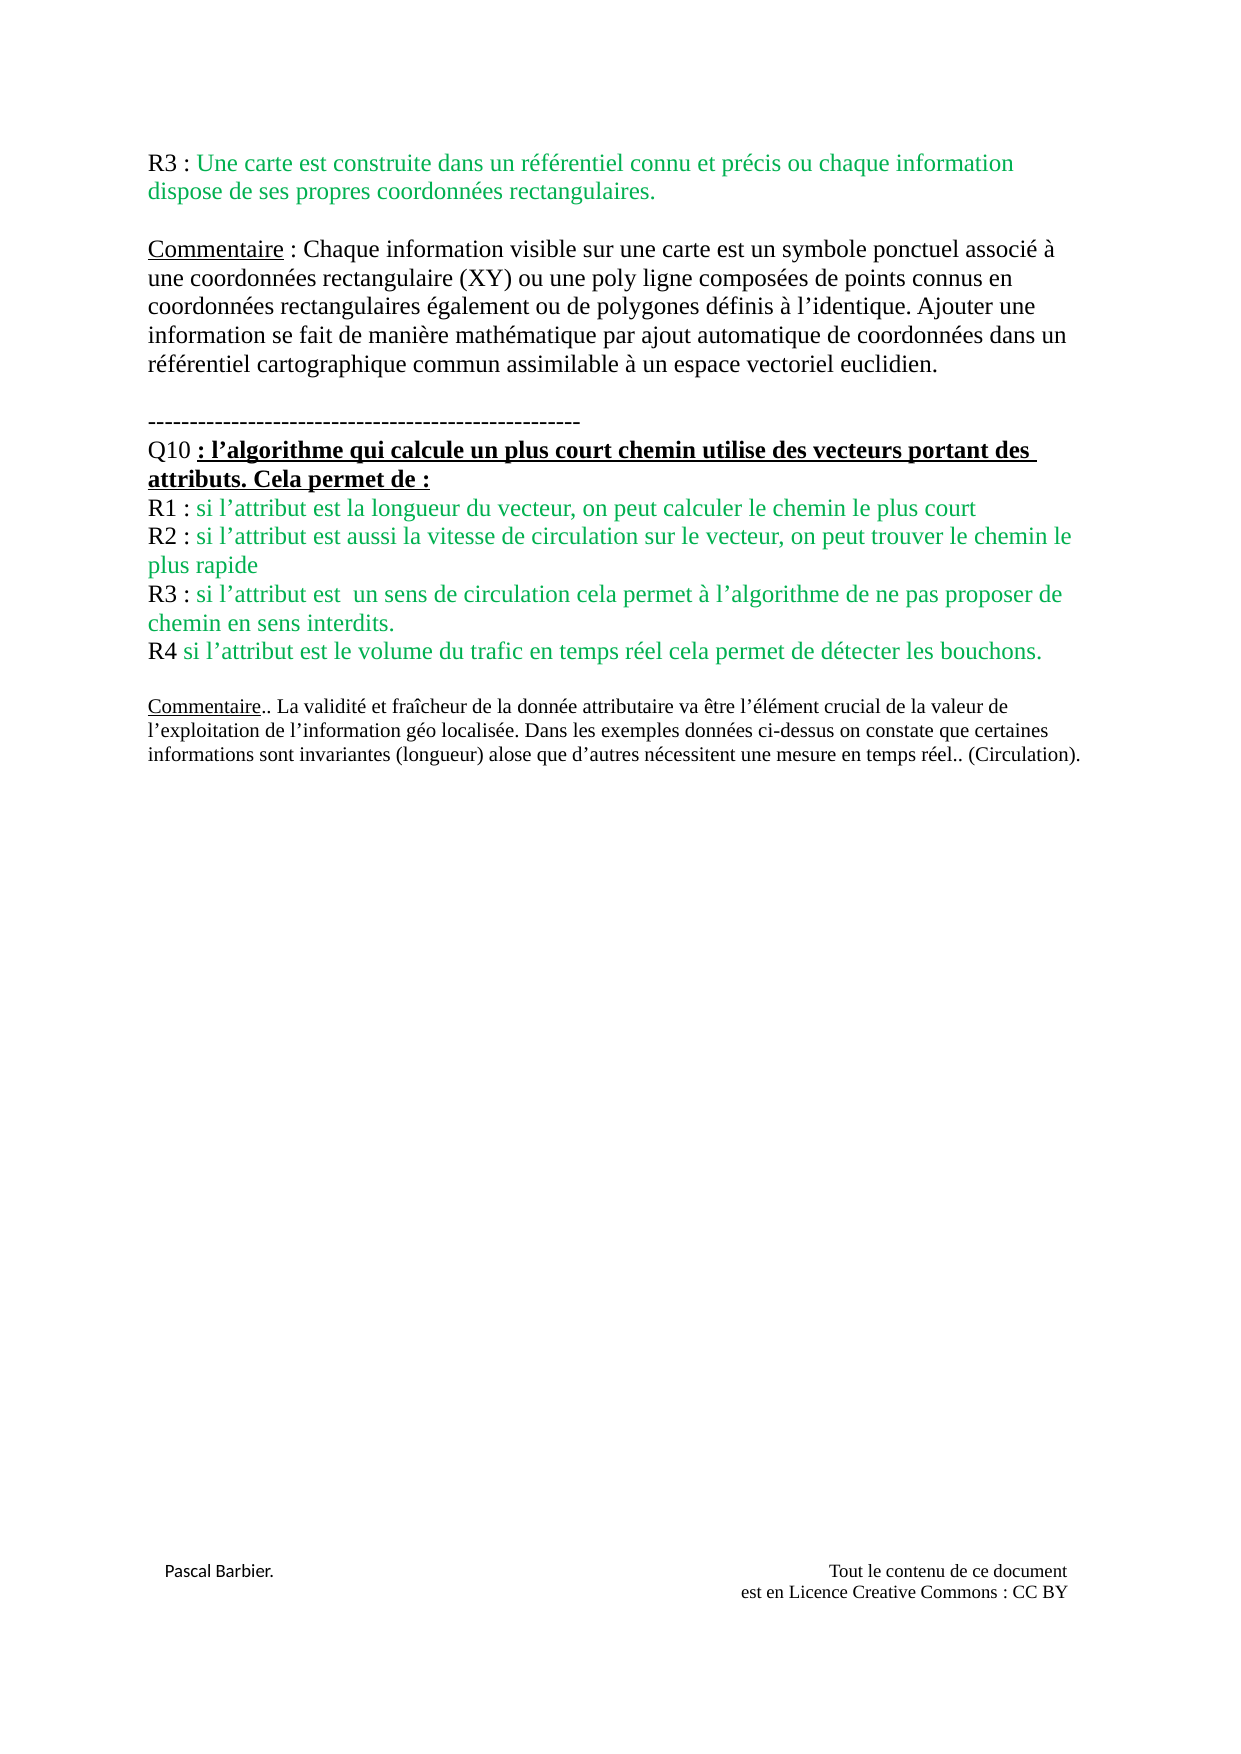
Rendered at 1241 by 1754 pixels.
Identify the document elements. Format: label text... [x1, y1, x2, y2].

text R4 si l’attribut est le volume du trafic en temps réel cela permet de détecter les bouchons. [148, 636, 1093, 665]
text Q10 : l’algorithme qui calcule un plus court chemin utilise des vecteurs portant des attributs. Cela permet de : [148, 435, 1093, 493]
text R1 : si l’attribut est la longueur du vecteur, on peut calculer le chemin le plus court [148, 493, 1093, 521]
text Commentaire.. La validité et fraîcheur de la donnée attributaire va être l’élément crucial de la valeur de l’exploitation de l’information géo localisée. Dans les exemples données ci-dessus on constate que certaines informations sont invariantes (longueur) alose que d’autres nécessitent une mesure en temps réel.. (Circulation). [148, 694, 1093, 766]
text Commentaire : Chaque information visible sur une carte est un symbole ponctuel associé à une coordonnées rectangulaire (XY) ou une poly ligne composées de points connus en coordonnées rectangulaires également ou de polygones définis à l’identique. Ajouter une information se fait de manière mathématique par ajout automatique de coordonnées dans un référentiel cartographique commun assimilable à un espace vectoriel euclidien. [148, 234, 1093, 378]
text R3 : si l’attribut est un sens de circulation cela permet à l’algorithme de ne pas proposer de chemin en sens interdits. [148, 579, 1093, 636]
text ---------------------------------------------------- [148, 406, 1093, 435]
text R2 : si l’attribut est aussi la vitesse de circulation sur le vecteur, on peut trouver le chemin le plus rapide [148, 521, 1093, 579]
text R3 : Une carte est construite dans un référentiel connu et précis ou chaque information dispose de ses propres coordonnées rectangulaires. [148, 148, 1093, 205]
